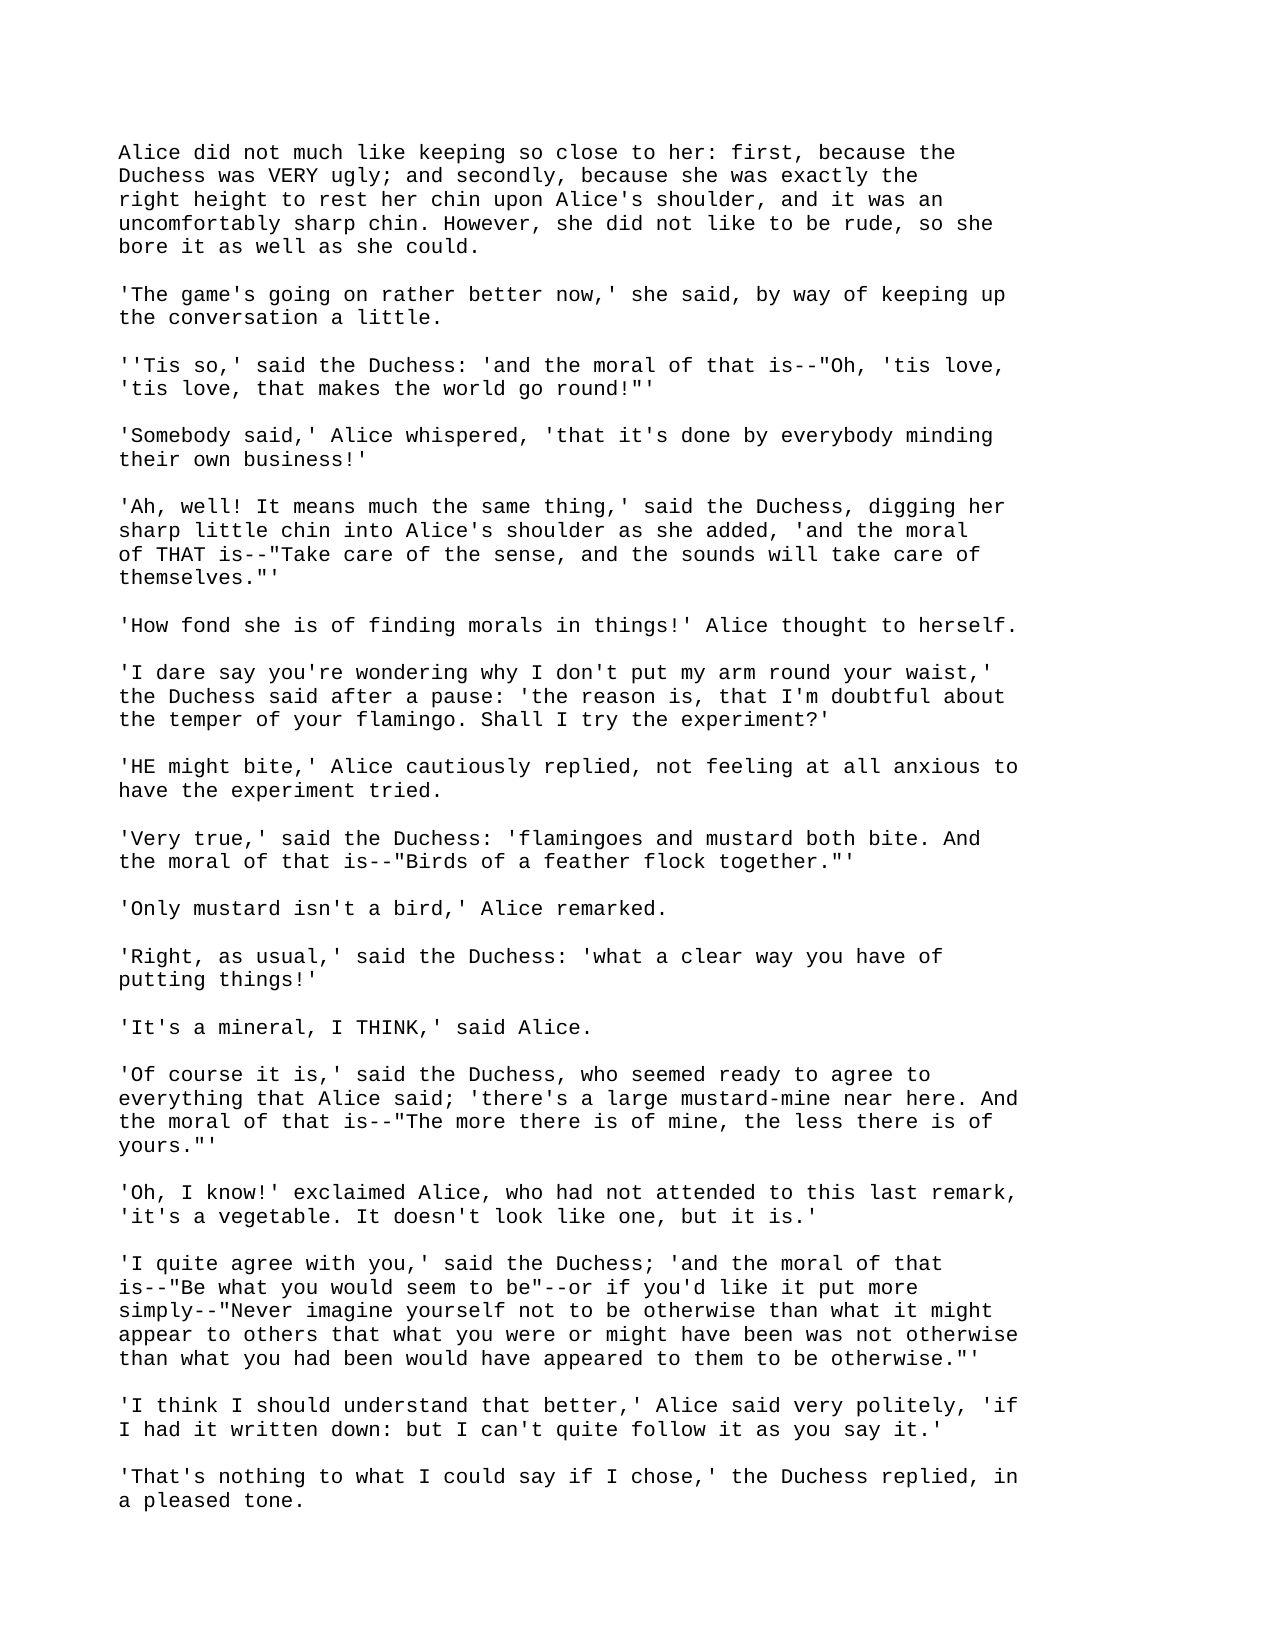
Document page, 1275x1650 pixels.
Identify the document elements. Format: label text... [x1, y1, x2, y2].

text 'Very true,' said the Duchess: 'flamingoes and mustard both bite. And [118, 827, 1157, 851]
text the conversation a little. [118, 307, 1157, 331]
text yours."' [118, 1135, 1157, 1158]
text 'Somebody said,' Alice whispered, 'that it's done by everybody minding [118, 426, 1157, 449]
text of THAT is--"Take care of the sense, and the sounds will take care of [118, 544, 1157, 567]
text is--"Be what you would seem to be"--or if you'd like it put more [118, 1277, 1157, 1300]
text 'The game's going on rather better now,' she said, by way of keeping up [118, 284, 1157, 307]
text 'That's nothing to what I could say if I chose,' the Duchess replied, in [118, 1466, 1157, 1489]
text 'I think I should understand that better,' Alice said very politely, 'if [118, 1395, 1157, 1419]
text the moral of that is--"The more there is of mine, the less there is of [118, 1111, 1157, 1135]
text everything that Alice said; 'there's a large mustard-mine near here. And [118, 1088, 1157, 1111]
text 'Right, as usual,' said the Duchess: 'what a clear way you have of [118, 946, 1157, 969]
text their own business!' [118, 449, 1157, 473]
text 'It's a mineral, I THINK,' said Alice. [118, 1017, 1157, 1040]
text 'How fond she is of finding morals in things!' Alice thought to herself. [118, 615, 1157, 638]
text 'HE might bite,' Alice cautiously replied, not feeling at all anxious to [118, 757, 1157, 780]
text have the experiment tried. [118, 780, 1157, 804]
text the temper of your flamingo. Shall I try the experiment?' [118, 709, 1157, 733]
text ''Tis so,' said the Duchess: 'and the moral of that is--"Oh, 'tis love, [118, 354, 1157, 378]
text bore it as well as she could. [118, 236, 1157, 260]
text uncomfortably sharp chin. However, she did not like to be rude, so she [118, 213, 1157, 236]
text 'I dare say you're wondering why I don't put my arm round your waist,' [118, 662, 1157, 686]
text sharp little chin into Alice's shoulder as she added, 'and the moral [118, 520, 1157, 544]
text Alice did not much like keeping so close to her: first, because the [118, 142, 1157, 165]
text than what you had been would have appeared to them to be otherwise."' [118, 1348, 1157, 1371]
text Duchess was VERY ugly; and secondly, because she was exactly the [118, 165, 1157, 189]
text 'Oh, I know!' exclaimed Alice, who had not attended to this last remark, [118, 1182, 1157, 1206]
text 'tis love, that makes the world go round!"' [118, 378, 1157, 402]
text 'Of course it is,' said the Duchess, who seemed ready to agree to [118, 1064, 1157, 1088]
text 'it's a vegetable. It doesn't look like one, but it is.' [118, 1206, 1157, 1229]
text simply--"Never imagine yourself not to be otherwise than what it might [118, 1300, 1157, 1324]
text a pleased tone. [118, 1489, 1157, 1513]
text 'Ah, well! It means much the same thing,' said the Duchess, digging her [118, 496, 1157, 520]
text putting things!' [118, 969, 1157, 993]
text themselves."' [118, 567, 1157, 591]
text the moral of that is--"Birds of a feather flock together."' [118, 851, 1157, 875]
text the Duchess said after a pause: 'the reason is, that I'm doubtful about [118, 686, 1157, 709]
text I had it written down: but I can't quite follow it as you say it.' [118, 1419, 1157, 1442]
text right height to rest her chin upon Alice's shoulder, and it was an [118, 189, 1157, 213]
text 'I quite agree with you,' said the Duchess; 'and the moral of that [118, 1253, 1157, 1277]
text appear to others that what you were or might have been was not otherwise [118, 1324, 1157, 1348]
text 'Only mustard isn't a bird,' Alice remarked. [118, 898, 1157, 922]
